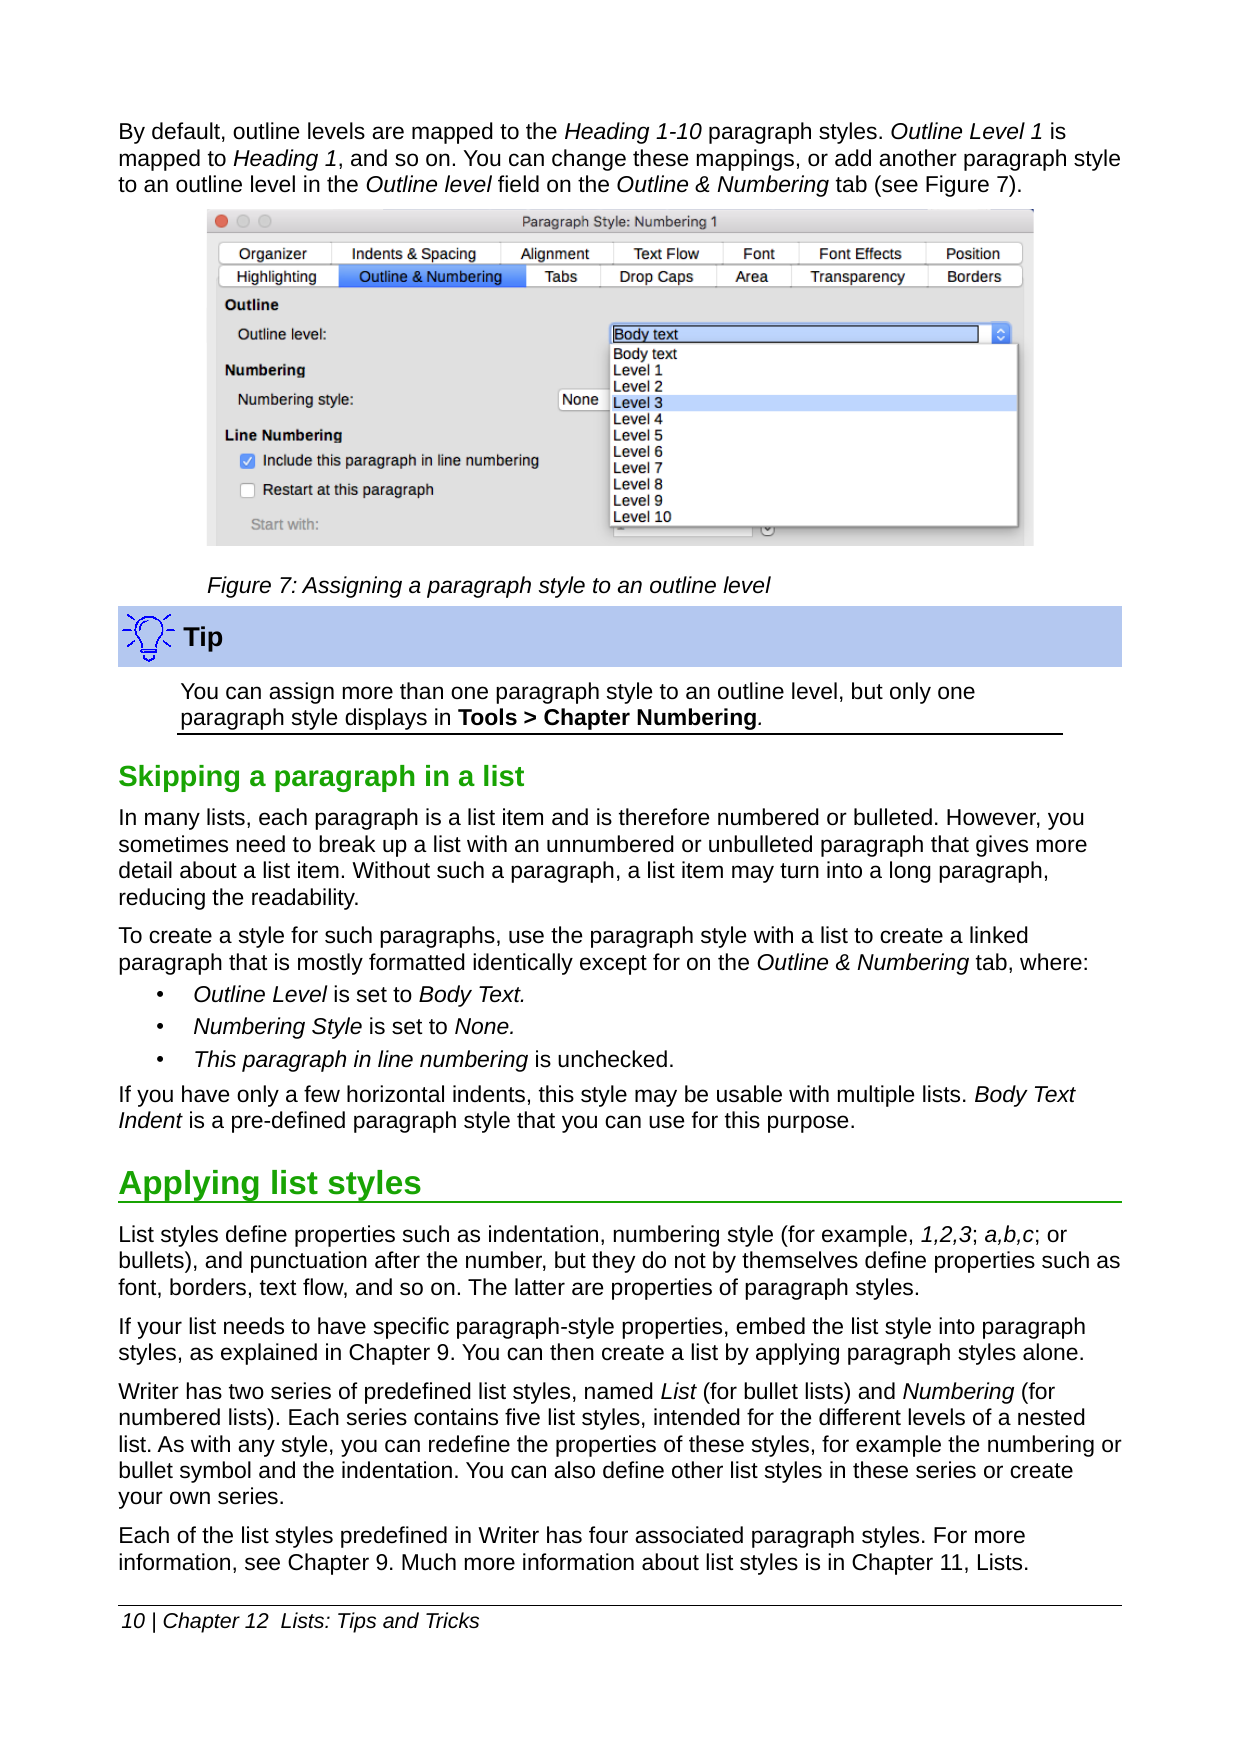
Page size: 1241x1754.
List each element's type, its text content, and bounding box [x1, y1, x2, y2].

text Each of the list styles predefined in Writer has four associated paragraph styles. For more information, see Chapter 9. Much more information about list styles is in Chapter 11, Lists. [118, 1522, 1122, 1575]
picture [206, 209, 1034, 546]
text You can assign more than one paragraph style to an outline level, but only one paragraph style displays in Tools > Chapter Numbering. [177, 674, 1063, 733]
text If your list needs to have specific paragraph-style properties, embed the list style into paragraph styles, as explained in Chapter 9. You can then create a list by applying paragraph styles alone. [118, 1313, 1122, 1365]
text Figure 7: Assigning a paragraph style to an outline level [207, 572, 1033, 598]
list This paragraph in line numbering is unchecked. [156, 1046, 1122, 1072]
picture [119, 606, 179, 666]
subtitle Tip [118, 606, 1122, 667]
text Writer has two series of predefined list styles, named List (for bullet lists) and Numbering (for numbered lists). Each series contains five list styles, intended for the different levels of a nested list. As with any style, you can redefine the properties of these styles, for example the numbering or bullet symbol and the indentation. You can also define other list styles in these series or create your own series. [118, 1378, 1122, 1510]
text If you have only a few horizontal indents, this style may be usable with multiple lists. Body Text Indent is a pre-defined paragraph style that you can use for this purpose. [118, 1081, 1122, 1133]
text By default, outline levels are mapped to the Heading 1-10 paragraph styles. Outline Level 1 is mapped to Heading 1, and so on. You can change these mappings, or add another paragraph style to an outline level in the Outline level field on the Outline & Numbering tab (see Figure 7). [118, 118, 1122, 197]
list To create a style for such paragraphs, use the paragraph style with a list to create a linked paragraph that is mostly formatted identically except for on the Outline & Numbering tab, where: [118, 922, 1122, 975]
subtitle Skipping a paragraph in a list [118, 759, 1122, 793]
subtitle Applying list styles [118, 1163, 1122, 1201]
text In many lists, each paragraph is a list item and is therefore numbered or bulleted. However, you sometimes need to break up a list with an unnumbered or unbulleted paragraph that gives more detail about a list item. Without such a paragraph, a list item may turn into a long paragraph, reducing the readability. [118, 804, 1122, 910]
list Numbering Style is set to None. [156, 1013, 1122, 1039]
list Outline Level is set to Body Text. [156, 981, 1122, 1007]
text List styles define properties such as indentation, numbering style (for example, 1,2,3; a,b,c; or bullets), and punctuation after the number, but they do not by themselves define properties such as font, borders, text flow, and so on. The latter are properties of paragraph styles. [118, 1221, 1122, 1300]
